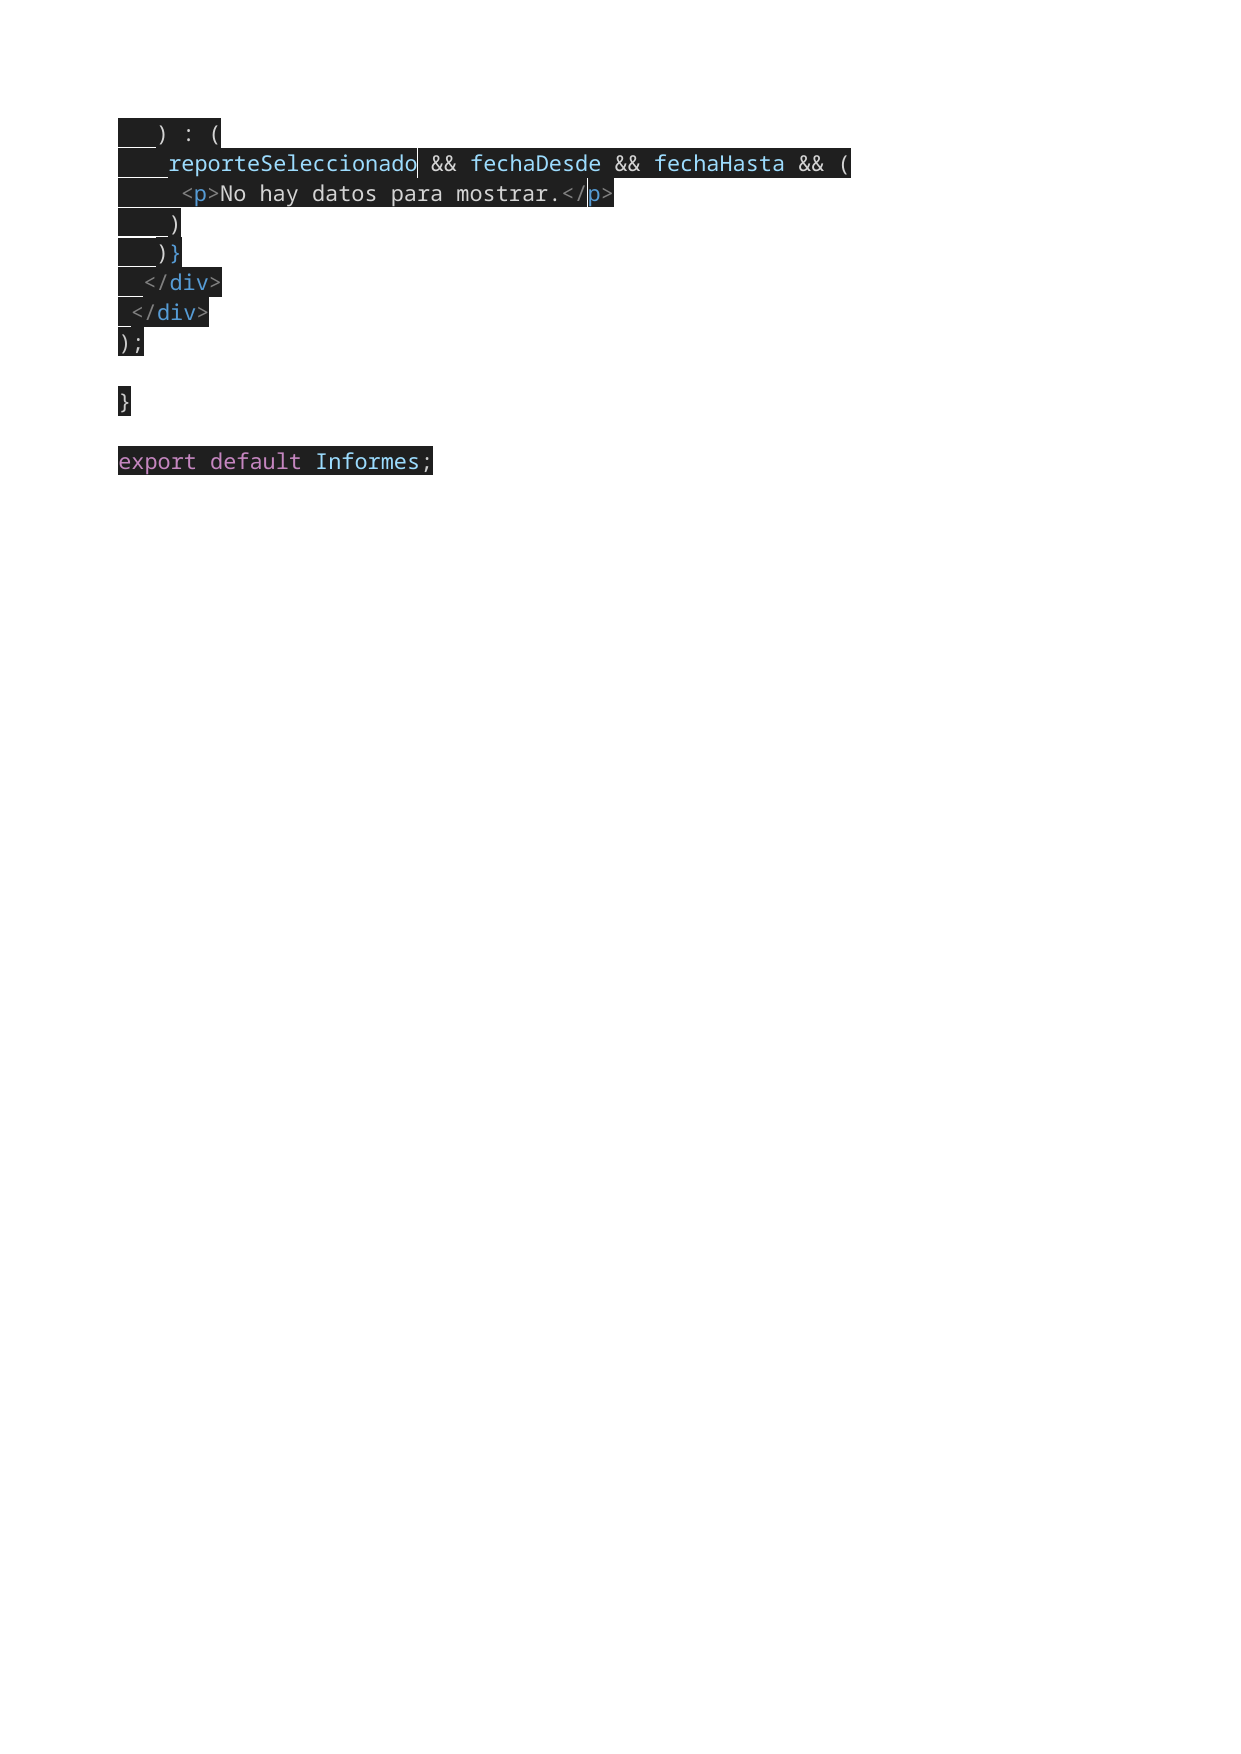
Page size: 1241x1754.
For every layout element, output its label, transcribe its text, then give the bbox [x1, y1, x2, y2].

text </div> [118, 297, 1122, 327]
text ) [118, 207, 1122, 237]
text </div> [118, 267, 1122, 297]
text ); [118, 327, 1122, 356]
text export default Informes; [118, 446, 1122, 475]
text ) : ( [118, 118, 1122, 148]
text } [118, 386, 1122, 416]
text <p>No hay datos para mostrar.</p> [118, 178, 1122, 207]
text )} [118, 237, 1122, 267]
text reporteSeleccionado && fechaDesde && fechaHasta && ( [118, 148, 1122, 178]
